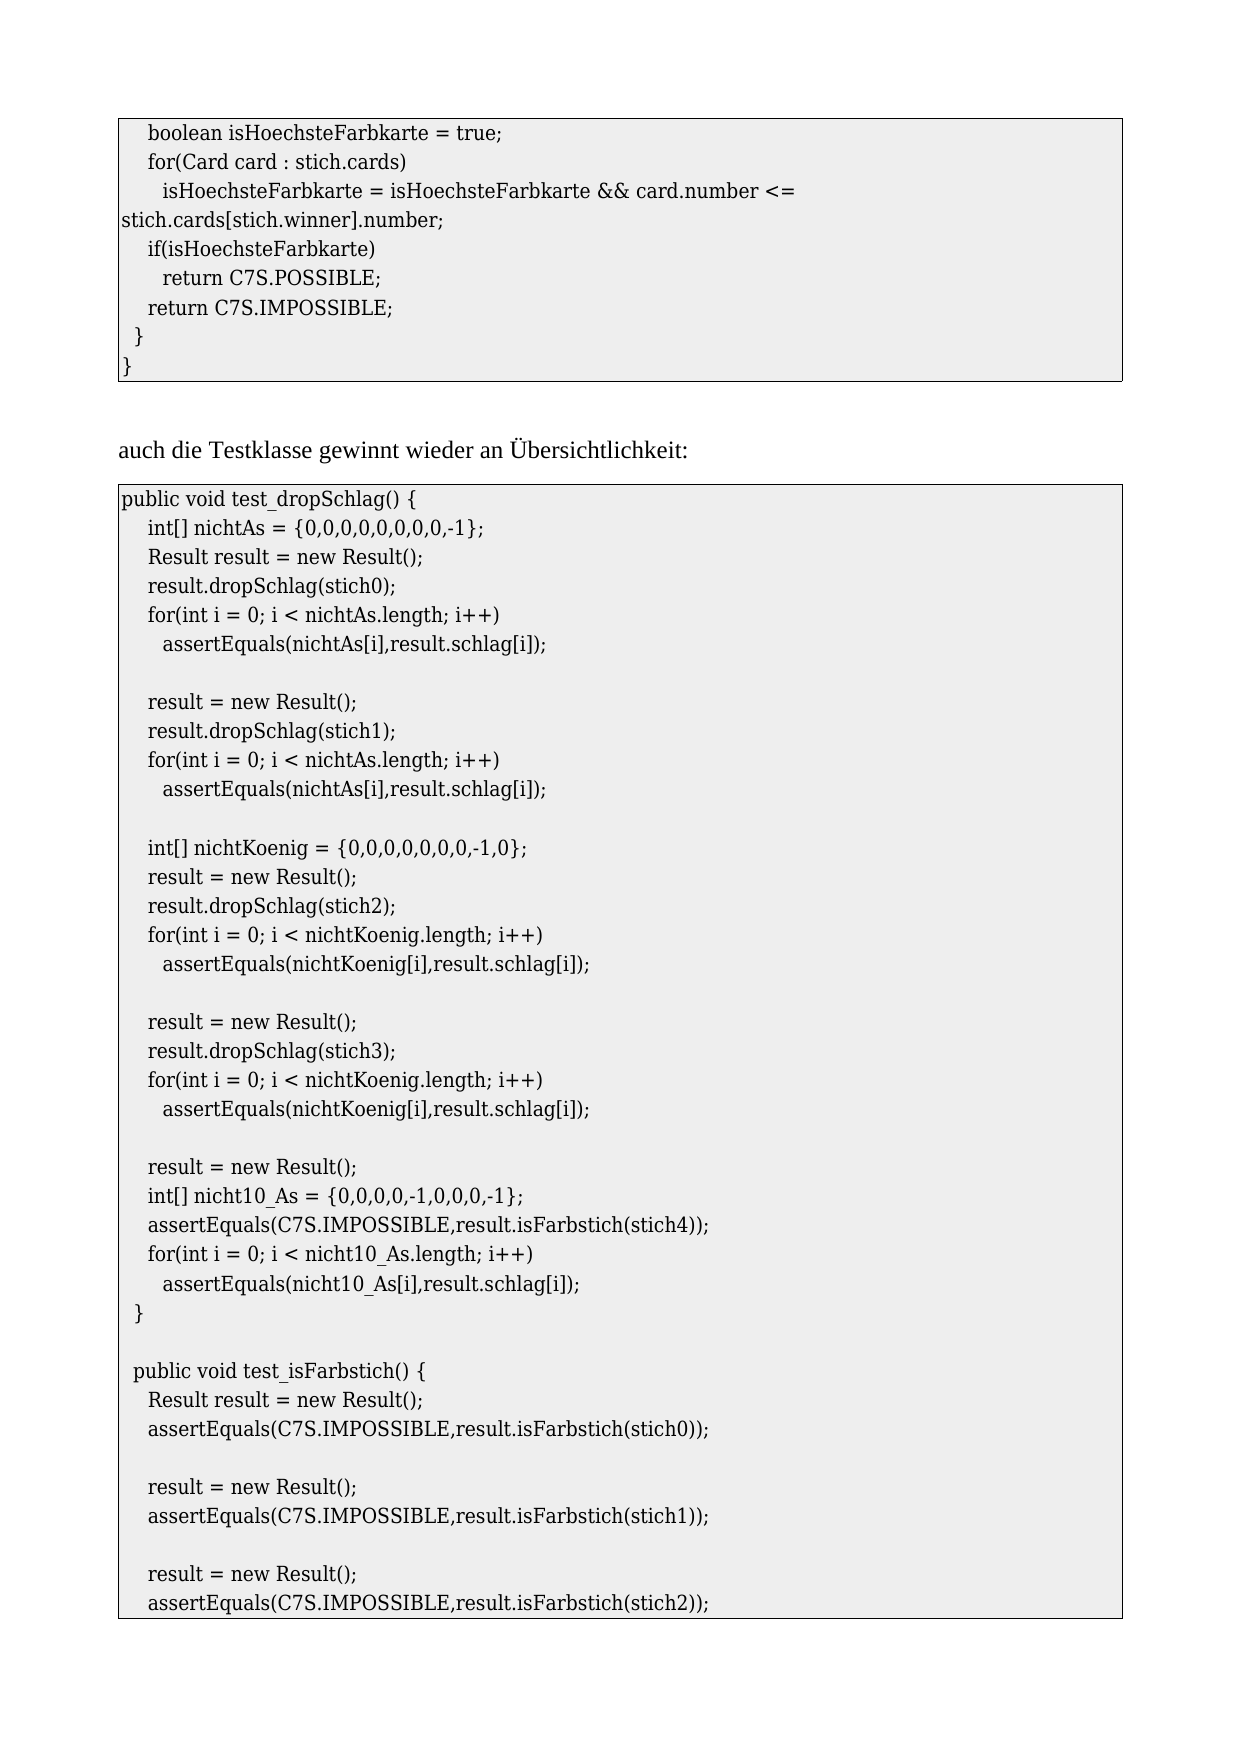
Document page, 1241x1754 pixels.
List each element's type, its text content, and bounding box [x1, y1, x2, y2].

text int[] nichtKoenig = {0,0,0,0,0,0,0,-1,0}; [119, 833, 1122, 860]
text assertEquals(nicht10_As[i],result.schlag[i]); [119, 1268, 1122, 1296]
text for(int i = 0; i < nichtKoenig.length; i++) [119, 1065, 1122, 1092]
text for(int i = 0; i < nichtAs.length; i++) [119, 600, 1122, 627]
text result.dropSchlag(stich2); [119, 891, 1122, 918]
text assertEquals(C7S.IMPOSSIBLE,result.isFarbstich(stich2)); [119, 1588, 1122, 1618]
text for(Card card : stich.cards) [119, 147, 1122, 174]
text return C7S.POSSIBLE; [119, 263, 1122, 291]
text result.dropSchlag(stich3); [119, 1036, 1122, 1063]
text assertEquals(nichtKoenig[i],result.schlag[i]); [119, 949, 1122, 976]
text public void test_isFarbstich() { [119, 1356, 1122, 1383]
text result = new Result(); [119, 1007, 1122, 1034]
text } [119, 351, 1122, 381]
text int[] nicht10_As = {0,0,0,0,-1,0,0,0,-1}; [119, 1181, 1122, 1209]
text public void test_dropSchlag() { [119, 485, 1122, 511]
text for(int i = 0; i < nichtKoenig.length; i++) [119, 920, 1122, 947]
text Result result = new Result(); [119, 1385, 1122, 1412]
text Result result = new Result(); [119, 542, 1122, 569]
text result.dropSchlag(stich1); [119, 716, 1122, 744]
text } [119, 322, 1122, 349]
text assertEquals(C7S.IMPOSSIBLE,result.isFarbstich(stich1)); [119, 1501, 1122, 1528]
text } [119, 1298, 1122, 1325]
text assertEquals(nichtKoenig[i],result.schlag[i]); [119, 1094, 1122, 1121]
text result = new Result(); [119, 862, 1122, 889]
text for(int i = 0; i < nicht10_As.length; i++) [119, 1239, 1122, 1267]
text result = new Result(); [119, 1152, 1122, 1179]
text for(int i = 0; i < nichtAs.length; i++) [119, 745, 1122, 773]
text int[] nichtAs = {0,0,0,0,0,0,0,0,-1}; [119, 513, 1122, 540]
text isHoechsteFarbkarte = isHoechsteFarbkarte && card.number <= stich.cards[stich.winner].number; [119, 176, 1122, 233]
text boolean isHoechsteFarbkarte = true; [119, 119, 1122, 145]
text assertEquals(nichtAs[i],result.schlag[i]); [119, 774, 1122, 802]
text return C7S.IMPOSSIBLE; [119, 292, 1122, 320]
text result = new Result(); [119, 687, 1122, 714]
text assertEquals(C7S.IMPOSSIBLE,result.isFarbstich(stich0)); [119, 1414, 1122, 1441]
text result.dropSchlag(stich0); [119, 571, 1122, 598]
text result = new Result(); [119, 1559, 1122, 1586]
text if(isHoechsteFarbkarte) [119, 234, 1122, 262]
text result = new Result(); [119, 1472, 1122, 1499]
text assertEquals(nichtAs[i],result.schlag[i]); [119, 629, 1122, 656]
text assertEquals(C7S.IMPOSSIBLE,result.isFarbstich(stich4)); [119, 1210, 1122, 1238]
text auch die Testklasse gewinnt wieder an Übersichtlichkeit: [118, 435, 1122, 463]
